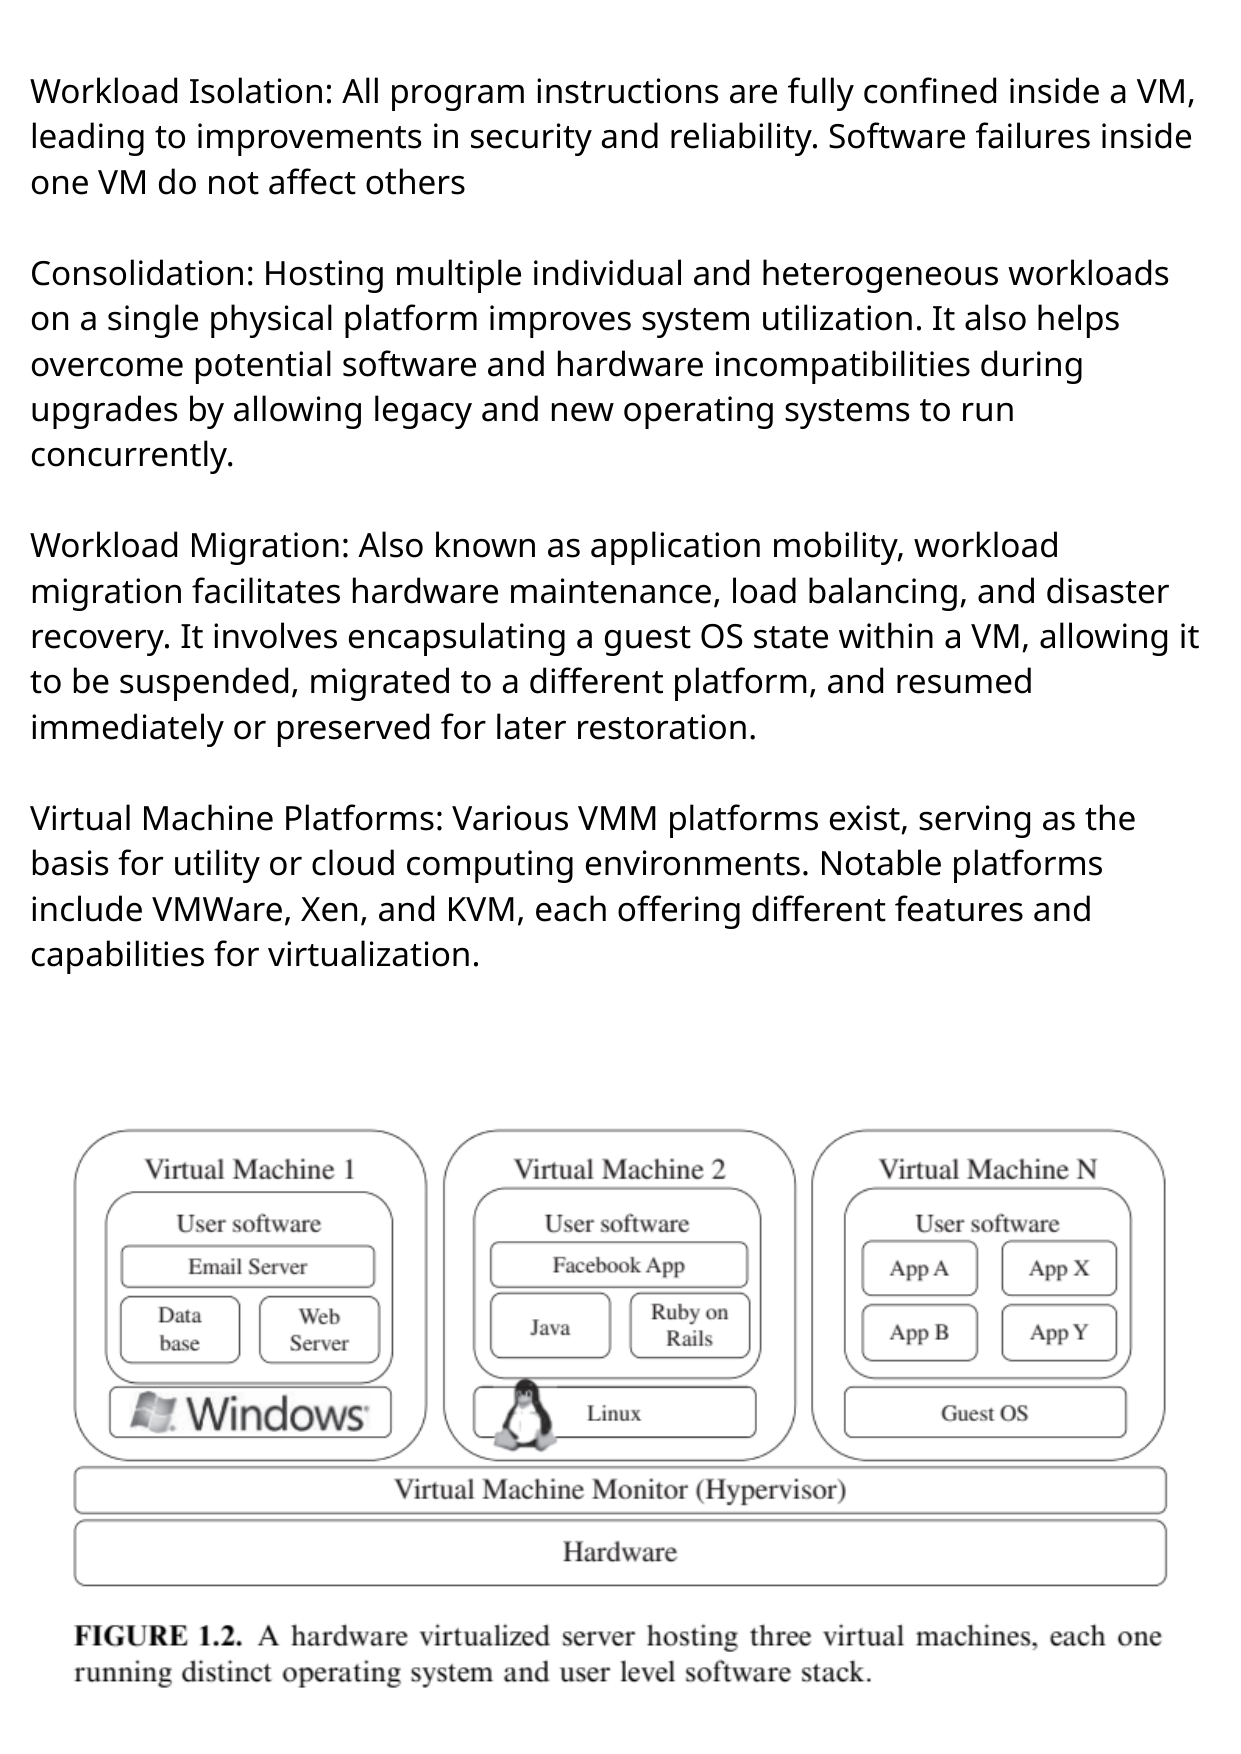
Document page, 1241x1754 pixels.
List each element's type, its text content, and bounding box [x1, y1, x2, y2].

picture [30, 1112, 1211, 1716]
subtitle Workload Isolation: All program instructions are fully confined inside a VM, leading to improvements in security and reliability. Software failures inside one VM do not affect others Consolidation: Hosting multiple individual and heterogeneous workloads on a single physical platform improves system utilization. It also helps overcome potential software and hardware incompatibilities during upgrades by allowing legacy and new operating systems to run concurrently. Workload Migration: Also known as application mobility, workload migration facilitates hardware maintenance, load balancing, and disaster recovery. It involves encapsulating a guest OS state within a VM, allowing it to be suspended, migrated to a different platform, and resumed immediately or preserved for later restoration. Virtual Machine Platforms: Various VMM platforms exist, serving as the basis for utility or cloud computing environments. Notable platforms include VMWare, Xen, and KVM, each offering different features and capabilities for virtualization. [30, 22, 1211, 976]
